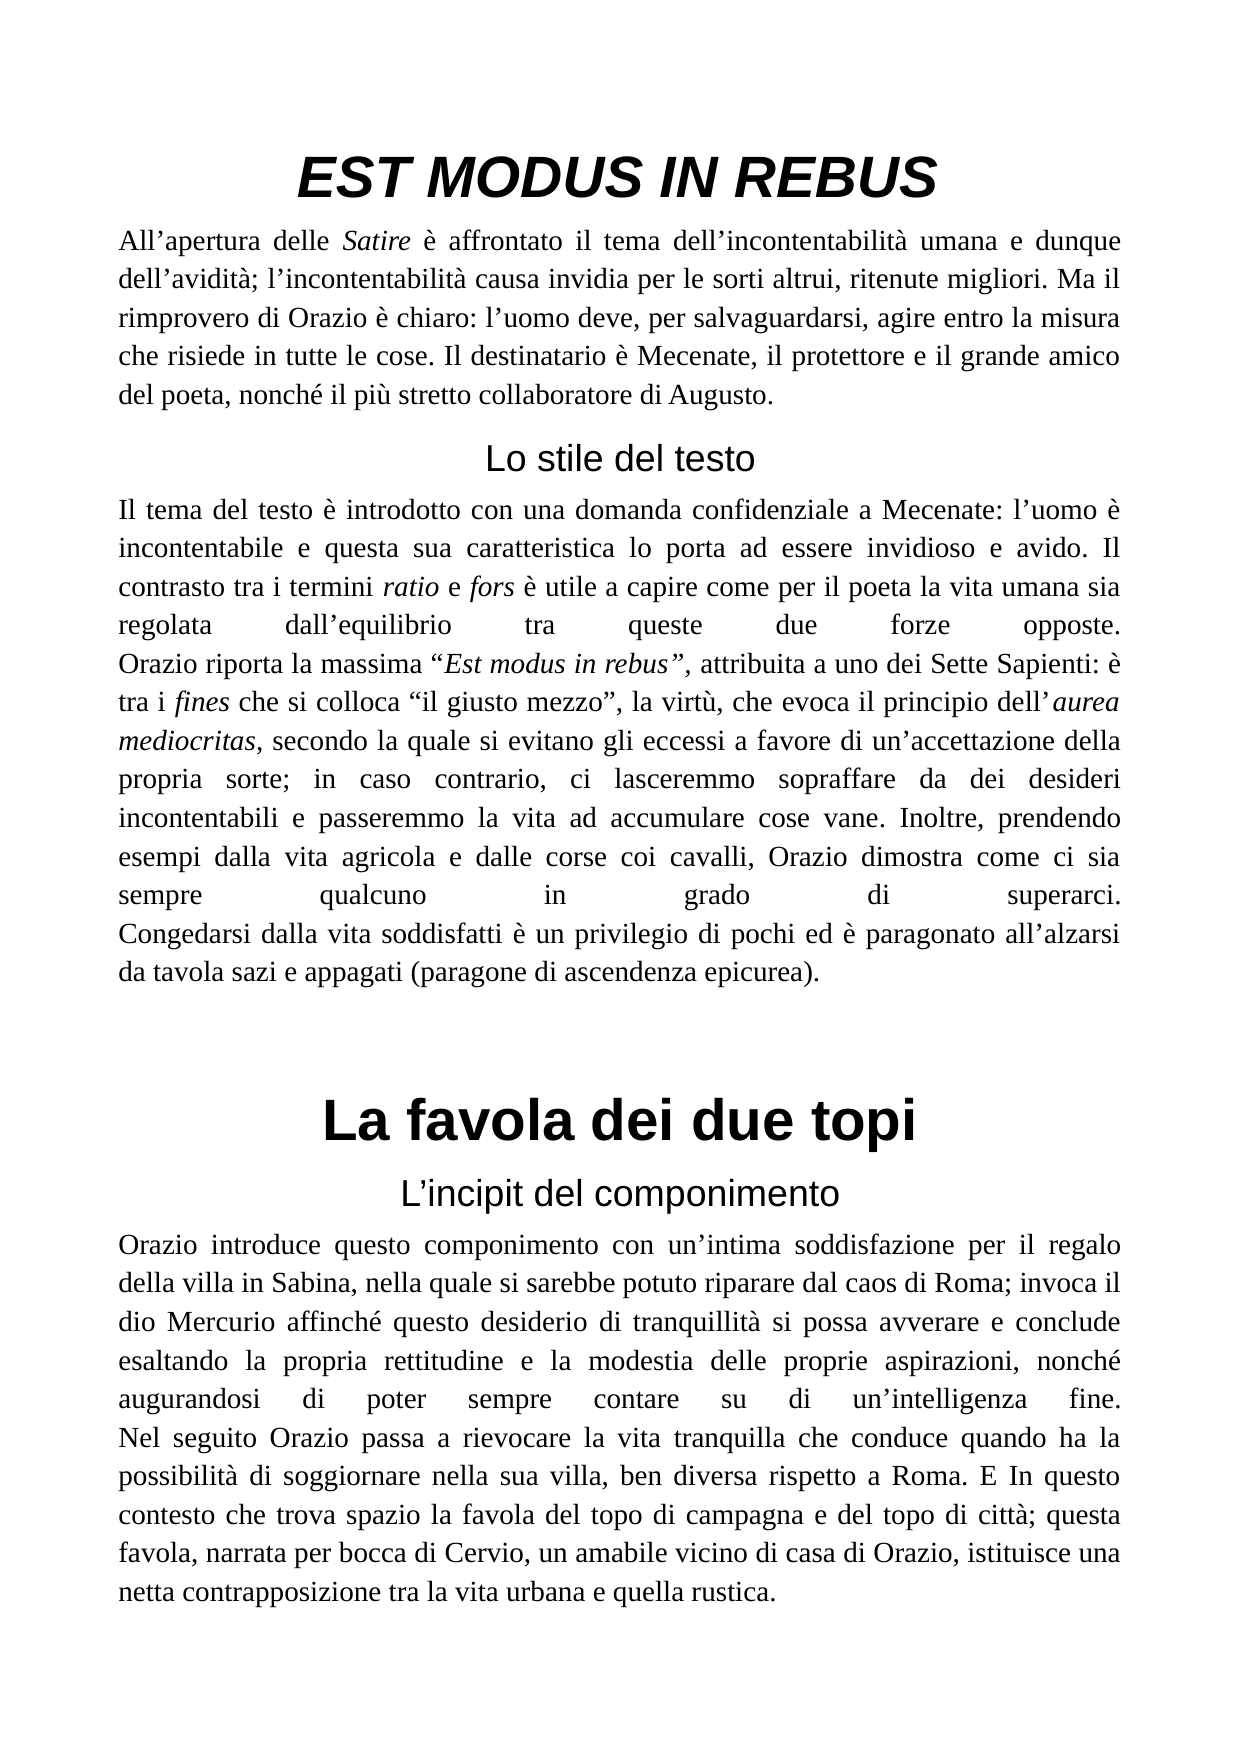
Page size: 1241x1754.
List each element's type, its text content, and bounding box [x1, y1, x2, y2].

text All’apertura delle Satire è affrontato il tema dell’incontentabilità umana e dunque dell’avidità; l’incontentabilità causa invidia per le sorti altrui, ritenute migliori. Ma il rimprovero di Orazio è chiaro: l’uomo deve, per salvaguardarsi, agire entro la misura che risiede in tutte le cose. Il destinatario è Mecenate, il protettore e il grande amico del poeta, nonché il più stretto collaboratore di Augusto. [118, 223, 1122, 410]
subtitle L’incipit del componimento [118, 1171, 1122, 1214]
subtitle Lo stile del testo [118, 436, 1122, 479]
text Il tema del testo è introdotto con una domanda confidenziale a Mecenate: l’uomo è incontentabile e questa sua caratteristica lo porta ad essere invidioso e avido. Il contrasto tra i termini ratio e fors è utile a capire come per il poeta la vita umana sia regolata dall’equilibrio tra queste due forze opposte. Orazio riporta la massima “Est modus in rebus”, attribuita a uno dei Sette Sapienti: è tra i fines che si colloca “il giusto mezzo”, la virtù, che evoca il principio dell’aurea mediocritas, secondo la quale si evitano gli eccessi a favore di un’accettazione della propria sorte; in caso contrario, ci lasceremmo sopraffare da dei desideri incontentabili e passeremmo la vita ad accumulare cose vane. Inoltre, prendendo esempi dalla vita agricola e dalle corse coi cavalli, Orazio dimostra come ci sia sempre qualcuno in grado di superarci. Congedarsi dalla vita soddisfatti è un privilegio di pochi ed è paragonato all’alzarsi da tavola sazi e appagati (paragone di ascendenza epicurea). [118, 492, 1122, 988]
title La favola dei due topi [118, 1086, 1122, 1153]
text Orazio introduce questo componimento con un’intima soddisfazione per il regalo della villa in Sabina, nella quale si sarebbe potuto riparare dal caos di Roma; invoca il dio Mercurio affinché questo desiderio di tranquillità si possa avverare e conclude esaltando la propria rettitudine e la modestia delle proprie aspirazioni, nonché augurandosi di poter sempre contare su di un’intelligenza fine. Nel seguito Orazio passa a rievocare la vita tranquilla che conduce quando ha la possibilità di soggiornare nella sua villa, ben diversa rispetto a Roma. E In questo contesto che trova spazio la favola del topo di campagna e del topo di città; questa favola, narrata per bocca di Cervio, un amabile vicino di casa di Orazio, istituisce una netta contrapposizione tra la vita urbana e quella rustica. [118, 1227, 1122, 1607]
title EST MODUS IN REBUS [118, 143, 1122, 210]
